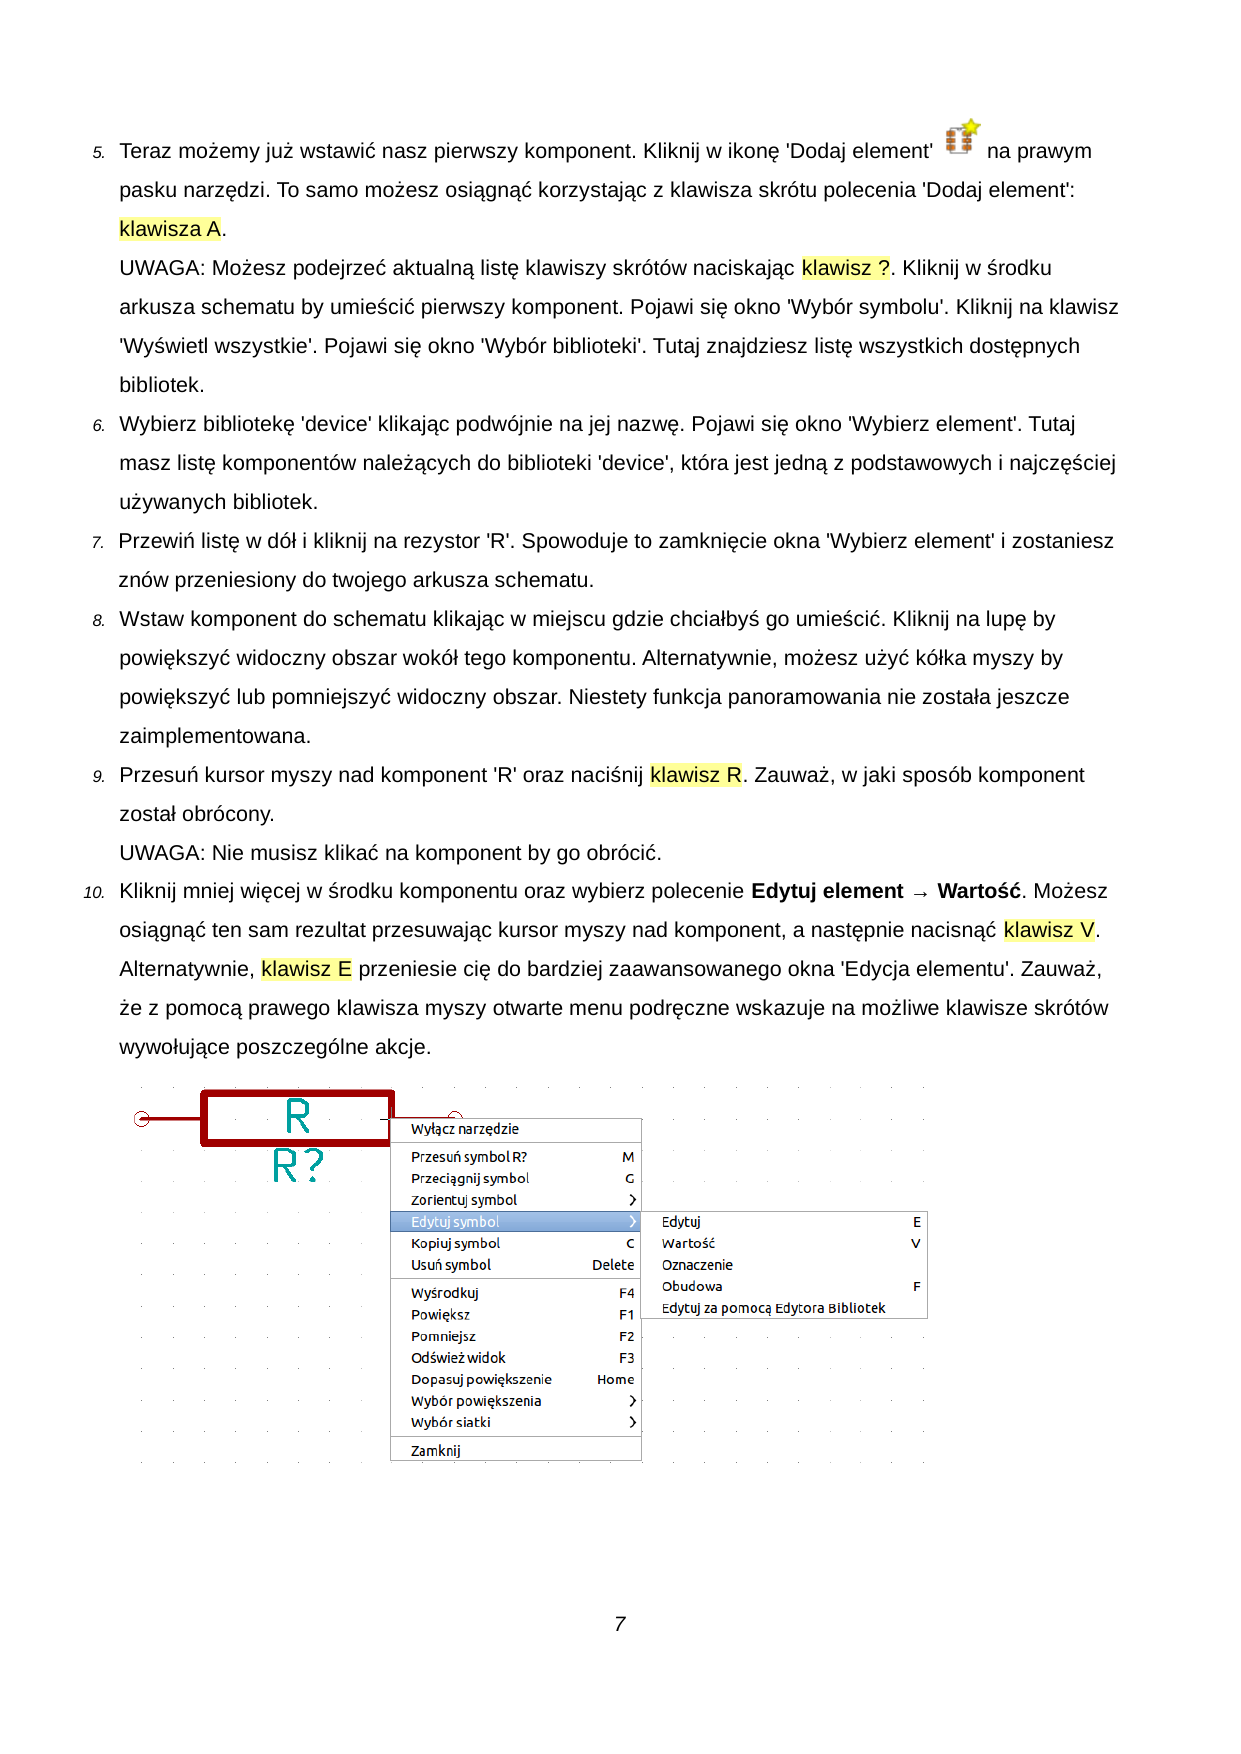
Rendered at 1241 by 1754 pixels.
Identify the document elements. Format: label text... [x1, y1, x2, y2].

picture [119, 1059, 936, 1473]
list Teraz możemy już wstawić nasz pierwszy komponent. Kliknij w ikonę 'Dodaj element' na prawym pasku narzędzi. To samo możesz osiągnąć korzystając z klawisza skrótu polecenia 'Dodaj element': klawisza A. UWAGA: Możesz podejrzeć aktualną listę klawiszy skrótów naciskając klawisz ?. Kliknij w środku arkusza schematu by umieścić pierwszy komponent. Pojawi się okno 'Wybór symbolu'. Kliknij na klawisz 'Wyświetl wszystkie'. Pojawi się okno 'Wybór biblioteki'. Tutaj znajdziesz listę wszystkich dostępnych bibliotek. [119, 118, 1122, 397]
list Przesuń kursor myszy nad komponent 'R' oraz naciśnij klawisz R. Zauważ, w jaki sposób komponent został obrócony. UWAGA: Nie musisz klikać na komponent by go obrócić. [119, 748, 1122, 864]
list Przewiń listę w dół i kliknij na rezystor 'R'. Spowoduje to zamknięcie okna 'Wybierz element' i zostaniesz znów przeniesiony do twojego arkusza schematu. [118, 514, 1122, 592]
list Wstaw komponent do schematu klikając w miejscu gdzie chciałbyś go umieścić. Kliknij na lupę by powiększyć widoczny obszar wokół tego komponentu. Alternatywnie, możesz użyć kółka myszy by powiększyć lub pomniejszyć widoczny obszar. Niestety funkcja panoramowania nie została jeszcze zaimplementowana. [119, 592, 1122, 748]
list Wybierz bibliotekę 'device' klikając podwójnie na jej nazwę. Pojawi się okno 'Wybierz element'. Tutaj masz listę komponentów należących do biblioteki 'device', która jest jedną z podstawowych i najczęściej używanych bibliotek. [119, 397, 1122, 514]
list Kliknij mniej więcej w środku komponentu oraz wybierz polecenie Edytuj element → Wartość. Możesz osiągnąć ten sam rezultat przesuwając kursor myszy nad komponent, a następnie nacisnąć klawisz V. Alternatywnie, klawisz E przeniesie cię do bardziej zaawansowanego okna 'Edycja elementu'. Zauważ, że z pomocą prawego klawisza myszy otwarte menu podręczne wskazuje na możliwe klawisze skrótów wywołujące poszczególne akcje. [119, 864, 1122, 1473]
picture [940, 118, 981, 159]
